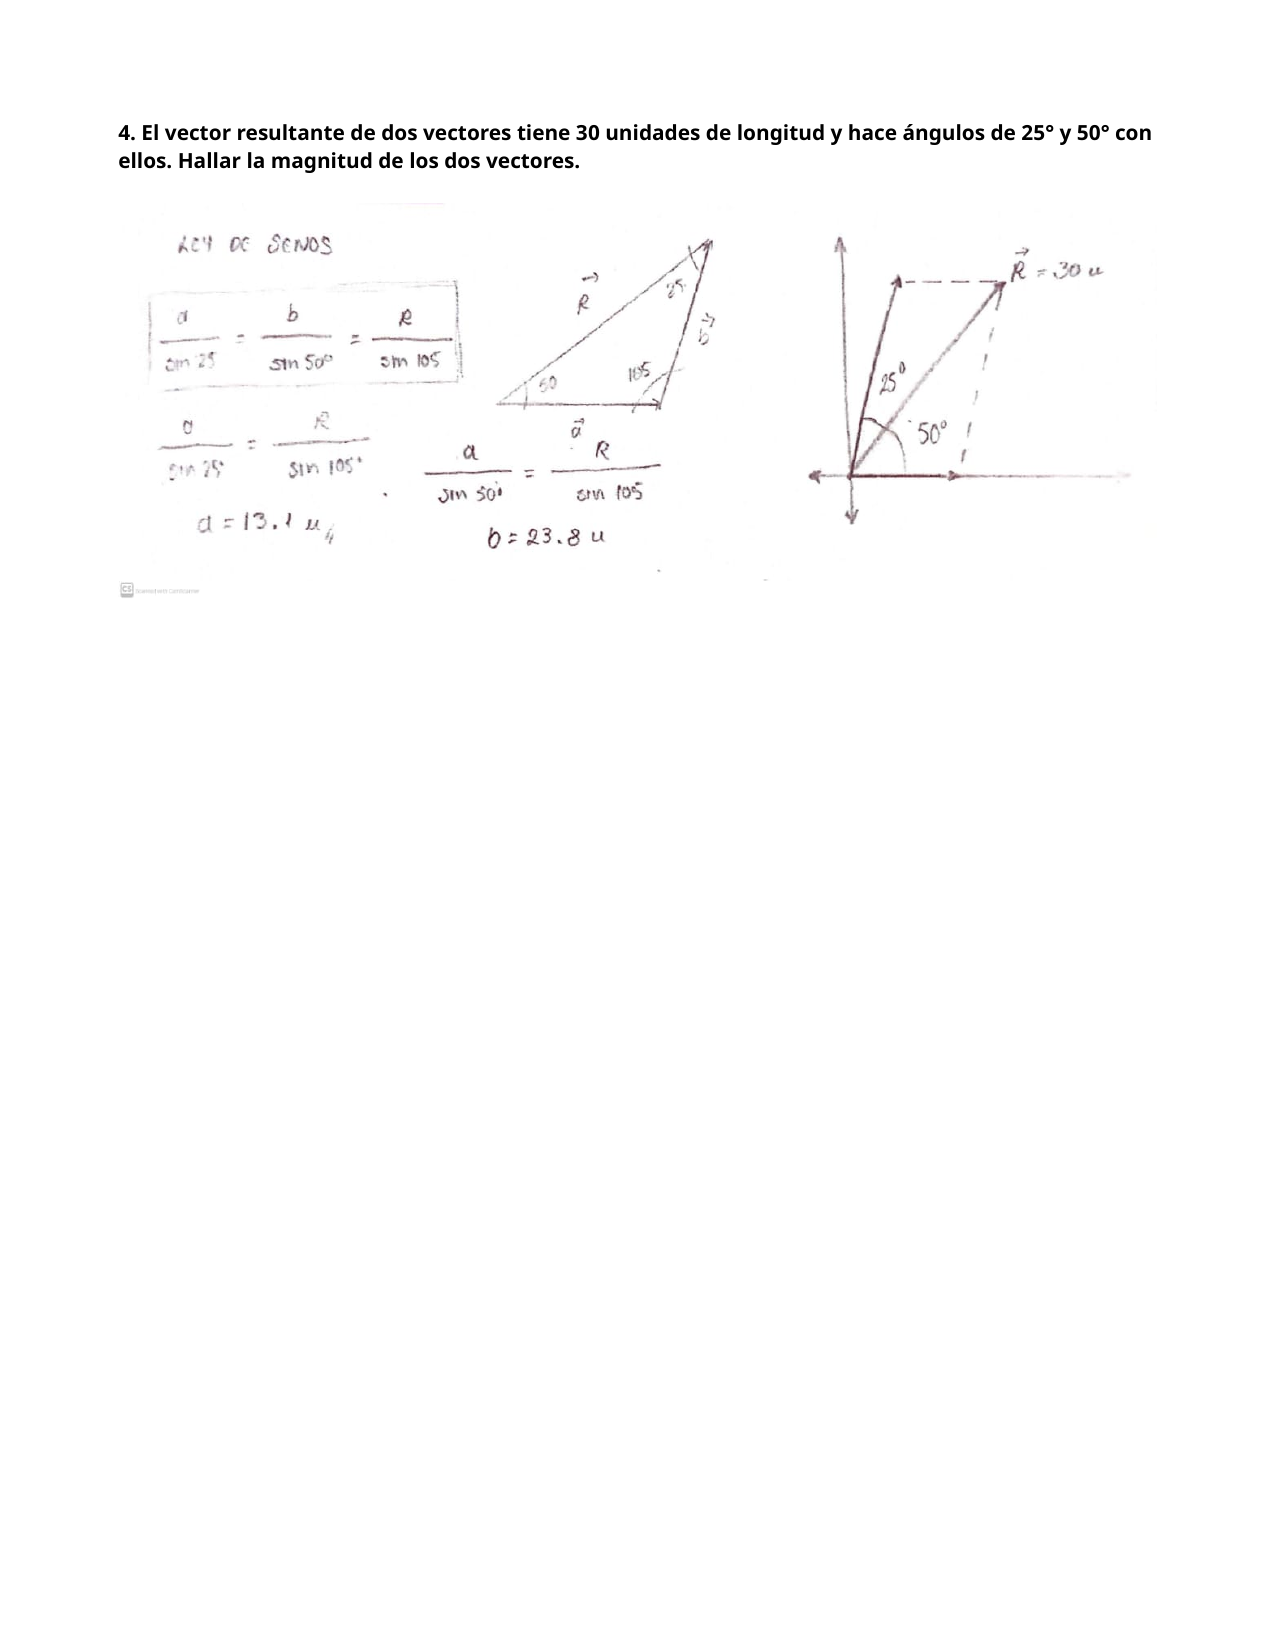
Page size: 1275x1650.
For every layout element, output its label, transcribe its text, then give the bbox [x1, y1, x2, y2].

text 4. El vector resultante de dos vectores tiene 30 unidades de longitud y hace ángulos de 25° y 50° con ellos. Hallar la magnitud de los dos vectores. [118, 118, 1157, 175]
picture [118, 203, 1157, 599]
